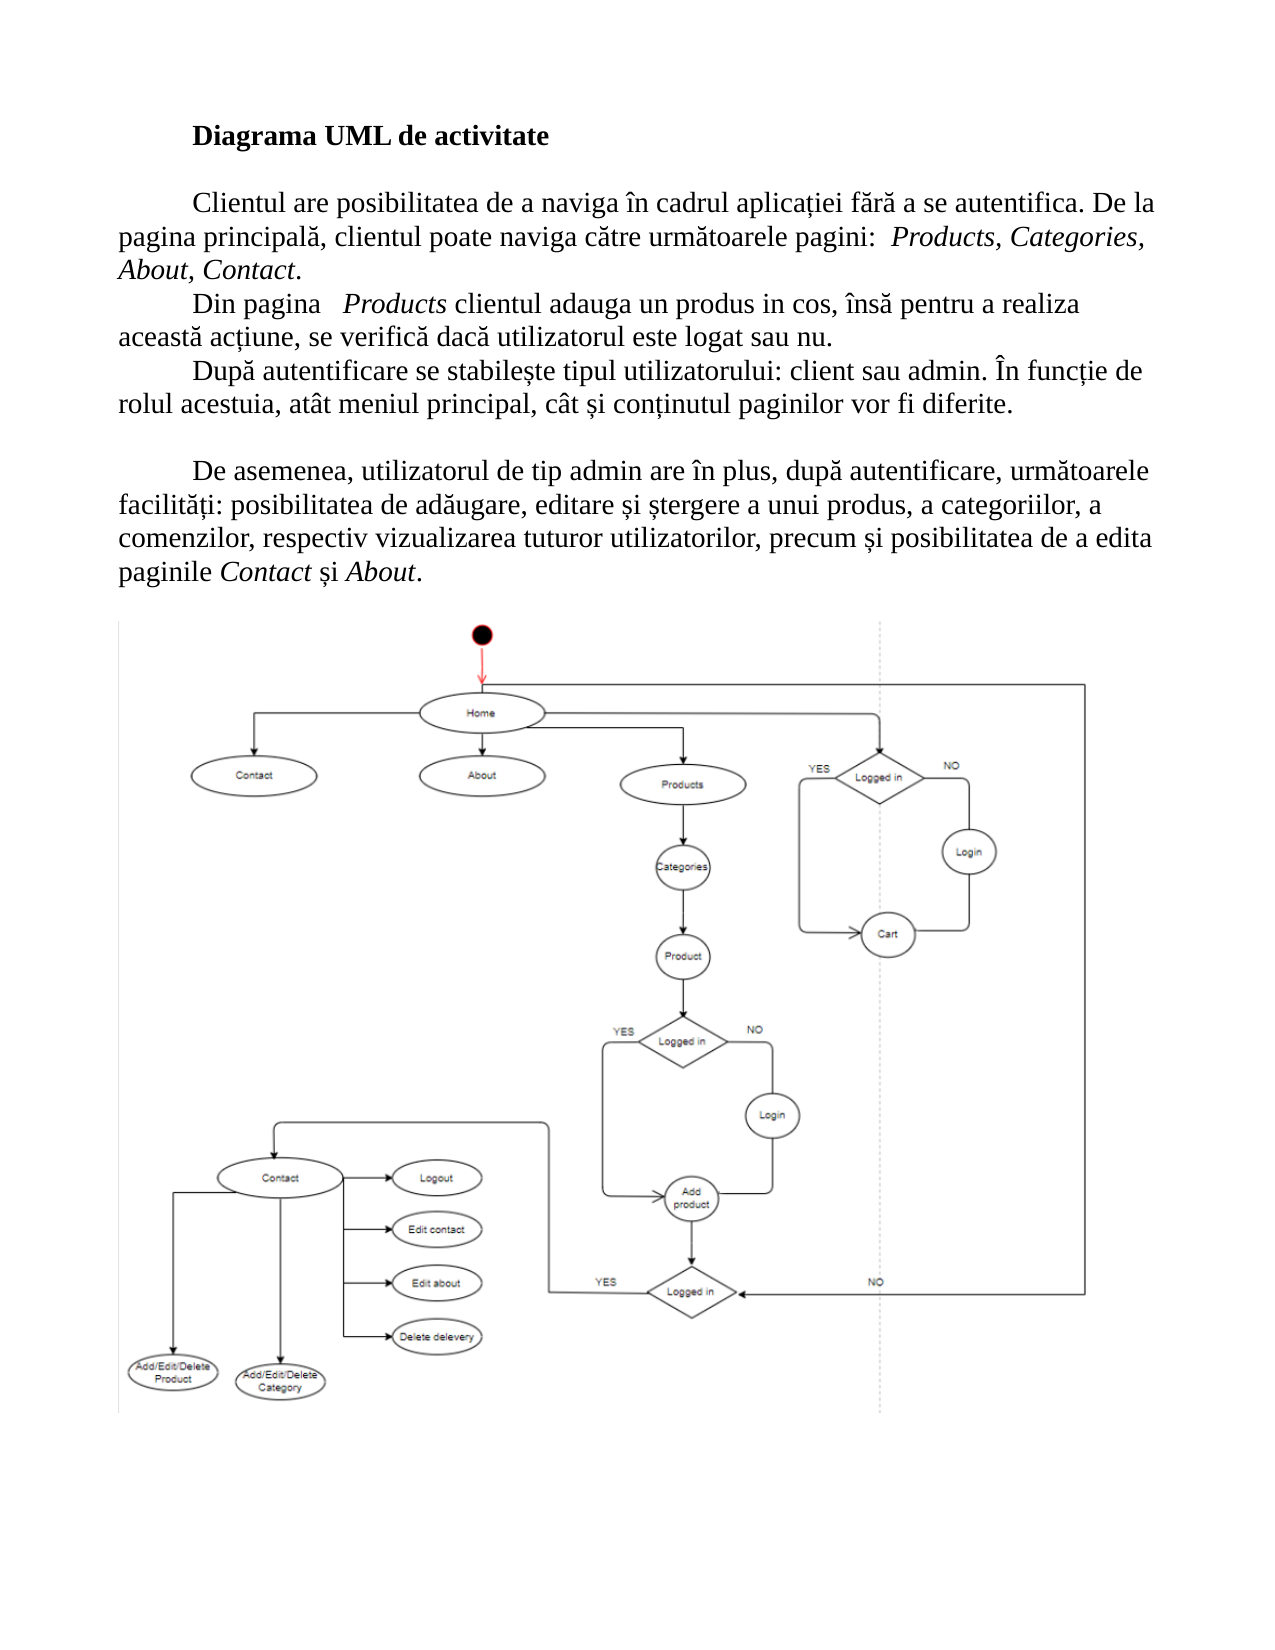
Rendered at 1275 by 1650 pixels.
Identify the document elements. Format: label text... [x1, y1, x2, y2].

text Din pagina Products clientul adauga un produs in cos, însă pentru a realiza această acțiune, se verifică dacă utilizatorul este logat sau nu. [118, 286, 1157, 353]
text Clientul are posibilitatea de a naviga în cadrul aplicației fără a se autentifica. De la pagina principală, clientul poate naviga către următoarele pagini: Products, Categories, About, Contact. [118, 185, 1157, 286]
text Diagrama UML de activitate [118, 118, 1157, 152]
text După autentificare se stabilește tipul utilizatorului: client sau admin. În funcție de rolul acestuia, atât meniul principal, cât și conținutul paginilor vor fi diferite. [118, 353, 1157, 420]
text De asemenea, utilizatorul de tip admin are în plus, după autentificare, următoarele facilități: posibilitatea de adăugare, editare și ștergere a unui produs, a categoriilor, a comenzilor, respectiv vizualizarea tuturor utilizatorilor, precum și posibilitatea de a edita paginile Contact și About. [118, 453, 1157, 588]
